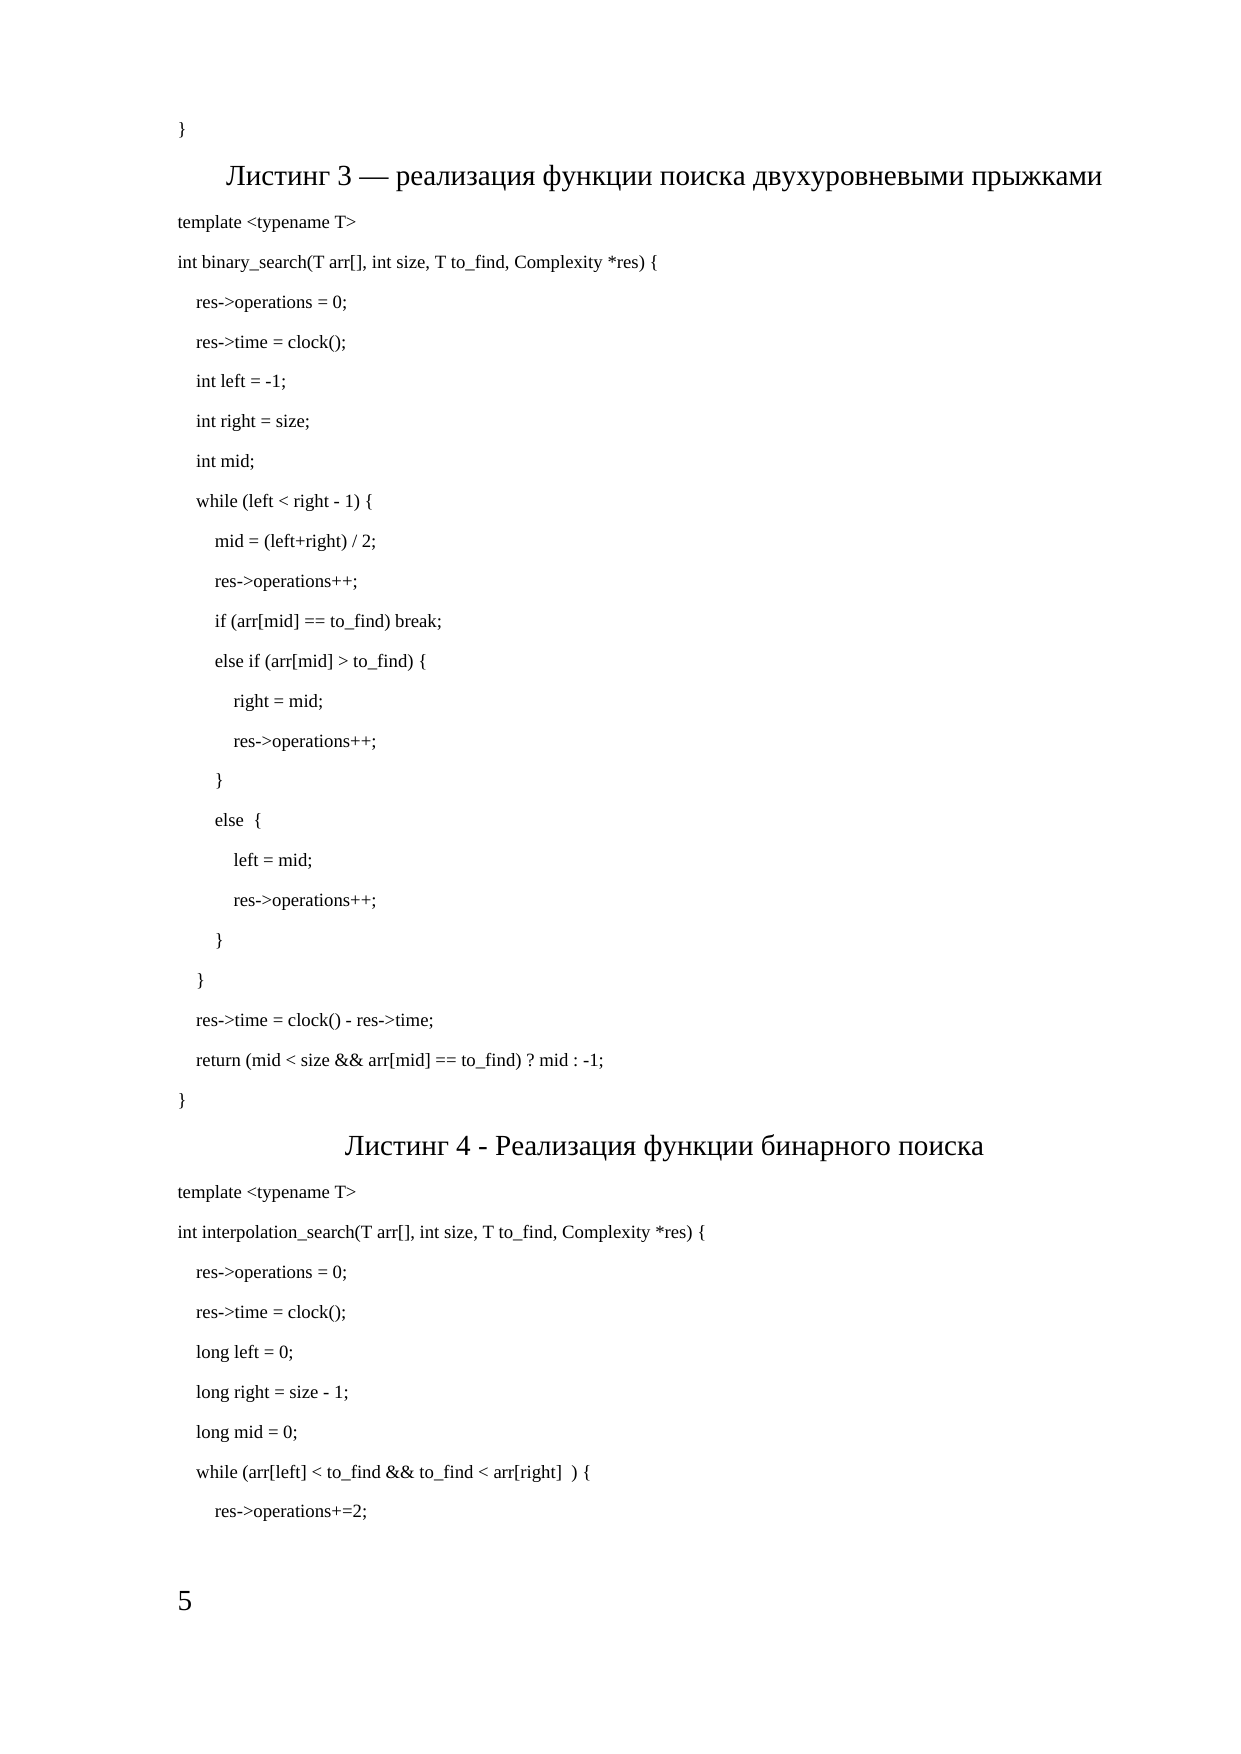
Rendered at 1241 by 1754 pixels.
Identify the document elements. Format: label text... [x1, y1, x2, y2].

text return (mid < size && arr[mid] == to_find) ? mid : -1; [177, 1049, 1152, 1070]
text res->operations = 0; [177, 291, 1152, 312]
text } [177, 929, 1152, 951]
text while (left < right - 1) { [177, 490, 1152, 512]
text res->time = clock(); [177, 331, 1152, 352]
text Листинг 3 — реализация функции поиска двухуровневыми прыжками [177, 158, 1152, 192]
text mid = (left+right) / 2; [177, 530, 1152, 552]
text res->time = clock(); [177, 1301, 1152, 1322]
text res->operations+=2; [177, 1500, 1152, 1522]
text long right = size - 1; [177, 1381, 1152, 1402]
text int left = -1; [177, 370, 1152, 392]
text } [177, 969, 1152, 990]
text res->operations++; [177, 729, 1152, 751]
text res->operations++; [177, 570, 1152, 591]
text left = mid; [177, 849, 1152, 871]
text int interpolation_search(T arr[], int size, T to_find, Complexity *res) { [177, 1221, 1152, 1243]
text Листинг 4 - Реализация функции бинарного поиска [177, 1128, 1152, 1162]
text right = mid; [177, 689, 1152, 711]
text } [177, 769, 1152, 791]
text res->operations = 0; [177, 1261, 1152, 1283]
text } [177, 118, 1152, 140]
text int right = size; [177, 410, 1152, 432]
text long left = 0; [177, 1341, 1152, 1362]
text else if (arr[mid] > to_find) { [177, 650, 1152, 671]
text while (arr[left] < to_find && to_find < arr[right] ) { [177, 1461, 1152, 1482]
text } [177, 1088, 1152, 1110]
text long mid = 0; [177, 1421, 1152, 1442]
text template <typename T> [177, 1181, 1152, 1203]
text res->operations++; [177, 889, 1152, 911]
text else { [177, 809, 1152, 831]
text int mid; [177, 450, 1152, 472]
text if (arr[mid] == to_find) break; [177, 610, 1152, 631]
text template <typename T> [177, 211, 1152, 232]
text res->time = clock() - res->time; [177, 1009, 1152, 1030]
text int binary_search(T arr[], int size, T to_find, Complexity *res) { [177, 251, 1152, 272]
